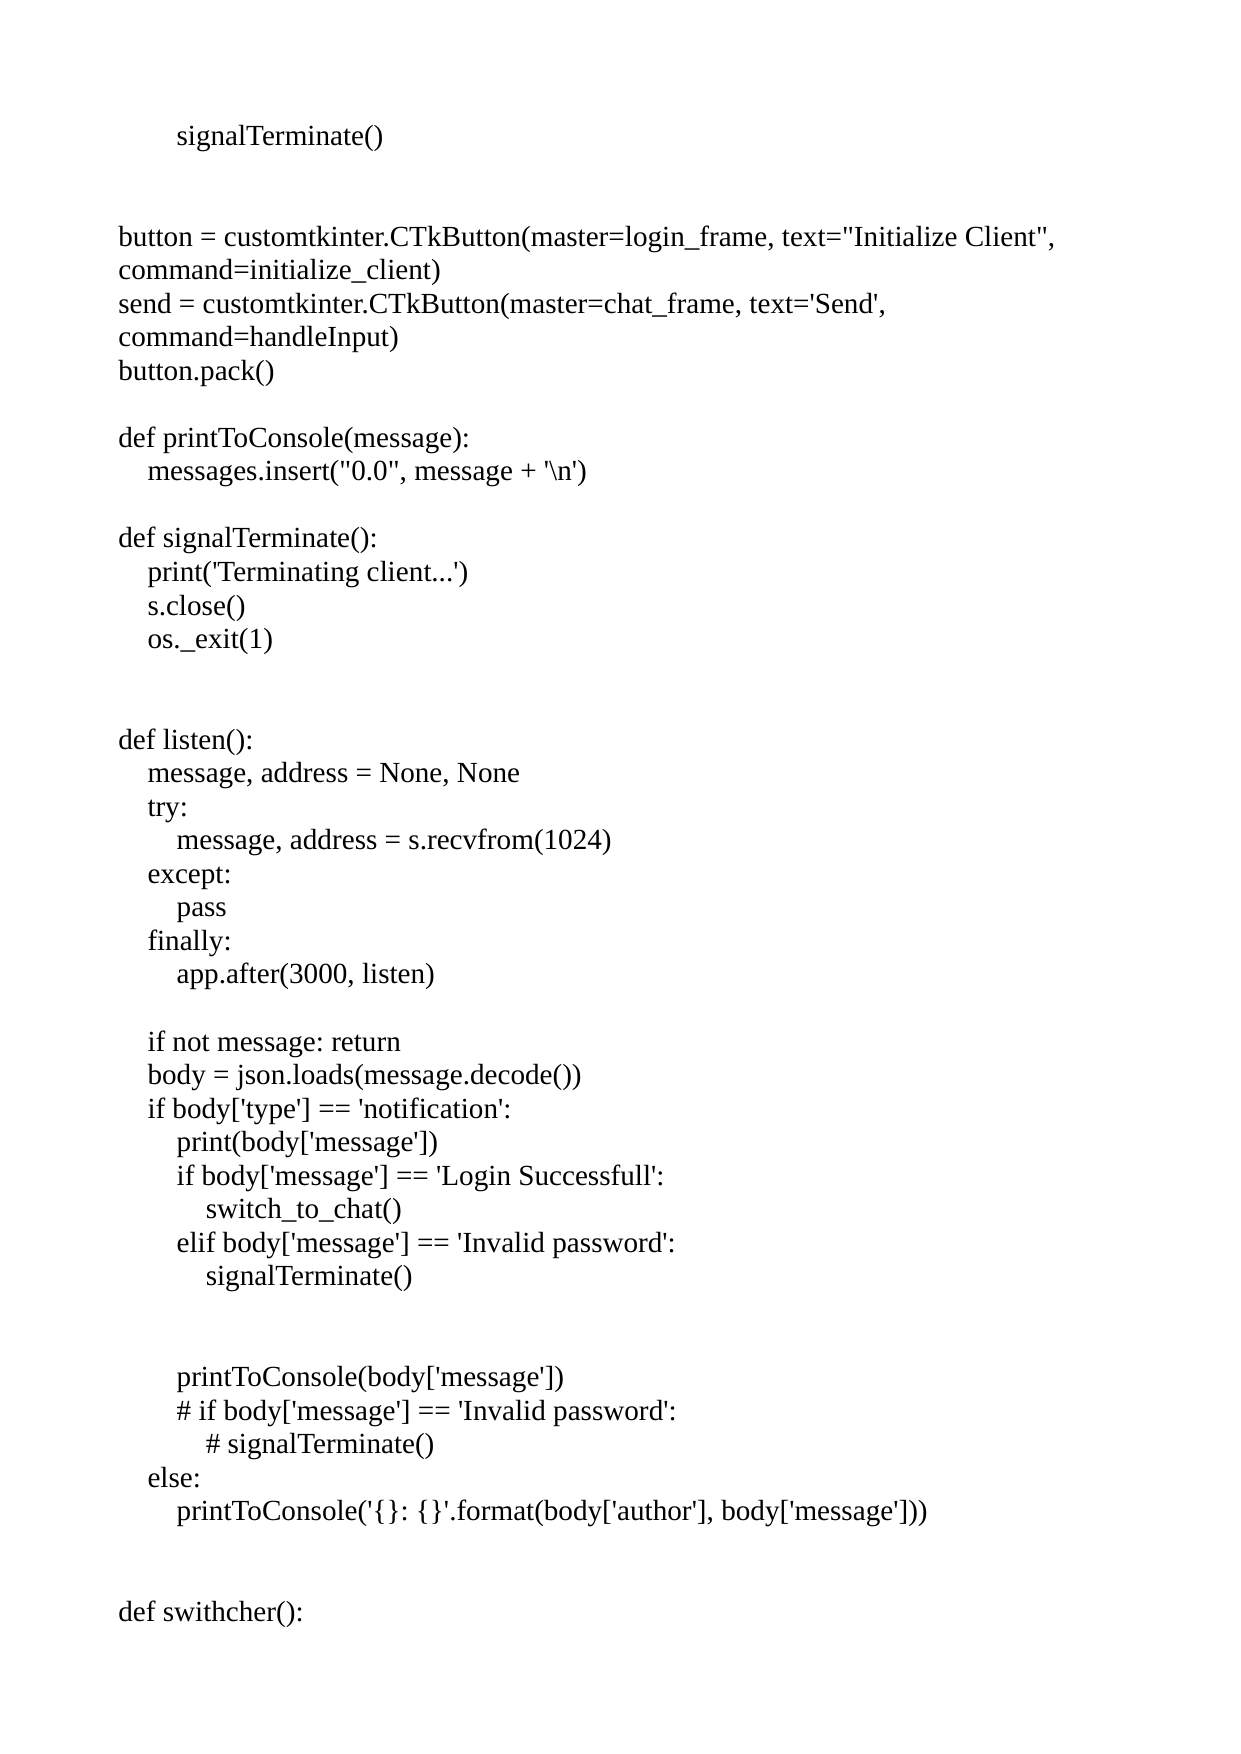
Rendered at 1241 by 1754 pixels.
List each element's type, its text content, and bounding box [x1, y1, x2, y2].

text button = customtkinter.CTkButton(master=login_frame, text="Initialize Client", command=initialize_client) [118, 219, 1122, 286]
text print('Terminating client...') [118, 554, 1122, 588]
text pass [118, 889, 1122, 923]
text app.after(3000, listen) [118, 957, 1122, 990]
text # if body['message'] == 'Invalid password': [118, 1393, 1122, 1426]
text send = customtkinter.CTkButton(master=chat_frame, text='Send', command=handleInput) [118, 286, 1122, 353]
text printToConsole(body['message']) [118, 1359, 1122, 1393]
text except: [118, 856, 1122, 889]
text def signalTerminate(): [118, 521, 1122, 554]
text messages.insert("0.0", message + '\n') [118, 453, 1122, 487]
text if not message: return [118, 1024, 1122, 1057]
text if body['message'] == 'Login Successfull': [118, 1158, 1122, 1191]
text os._exit(1) [118, 621, 1122, 655]
text try: [118, 789, 1122, 822]
text printToConsole('{}: {}'.format(body['author'], body['message'])) [118, 1493, 1122, 1527]
text signalTerminate() [118, 118, 1122, 152]
text def swithcher(): [118, 1594, 1122, 1627]
text switch_to_chat() [118, 1191, 1122, 1225]
text body = json.loads(message.decode()) [118, 1057, 1122, 1091]
text button.pack() [118, 353, 1122, 386]
text if body['type'] == 'notification': [118, 1091, 1122, 1124]
text finally: [118, 923, 1122, 957]
text elif body['message'] == 'Invalid password': [118, 1225, 1122, 1258]
text signalTerminate() [118, 1258, 1122, 1292]
text print(body['message']) [118, 1124, 1122, 1158]
text message, address = None, None [118, 755, 1122, 789]
text def listen(): [118, 722, 1122, 755]
text s.close() [118, 588, 1122, 621]
text # signalTerminate() [118, 1426, 1122, 1460]
text else: [118, 1460, 1122, 1493]
text message, address = s.recvfrom(1024) [118, 822, 1122, 856]
text def printToConsole(message): [118, 420, 1122, 453]
